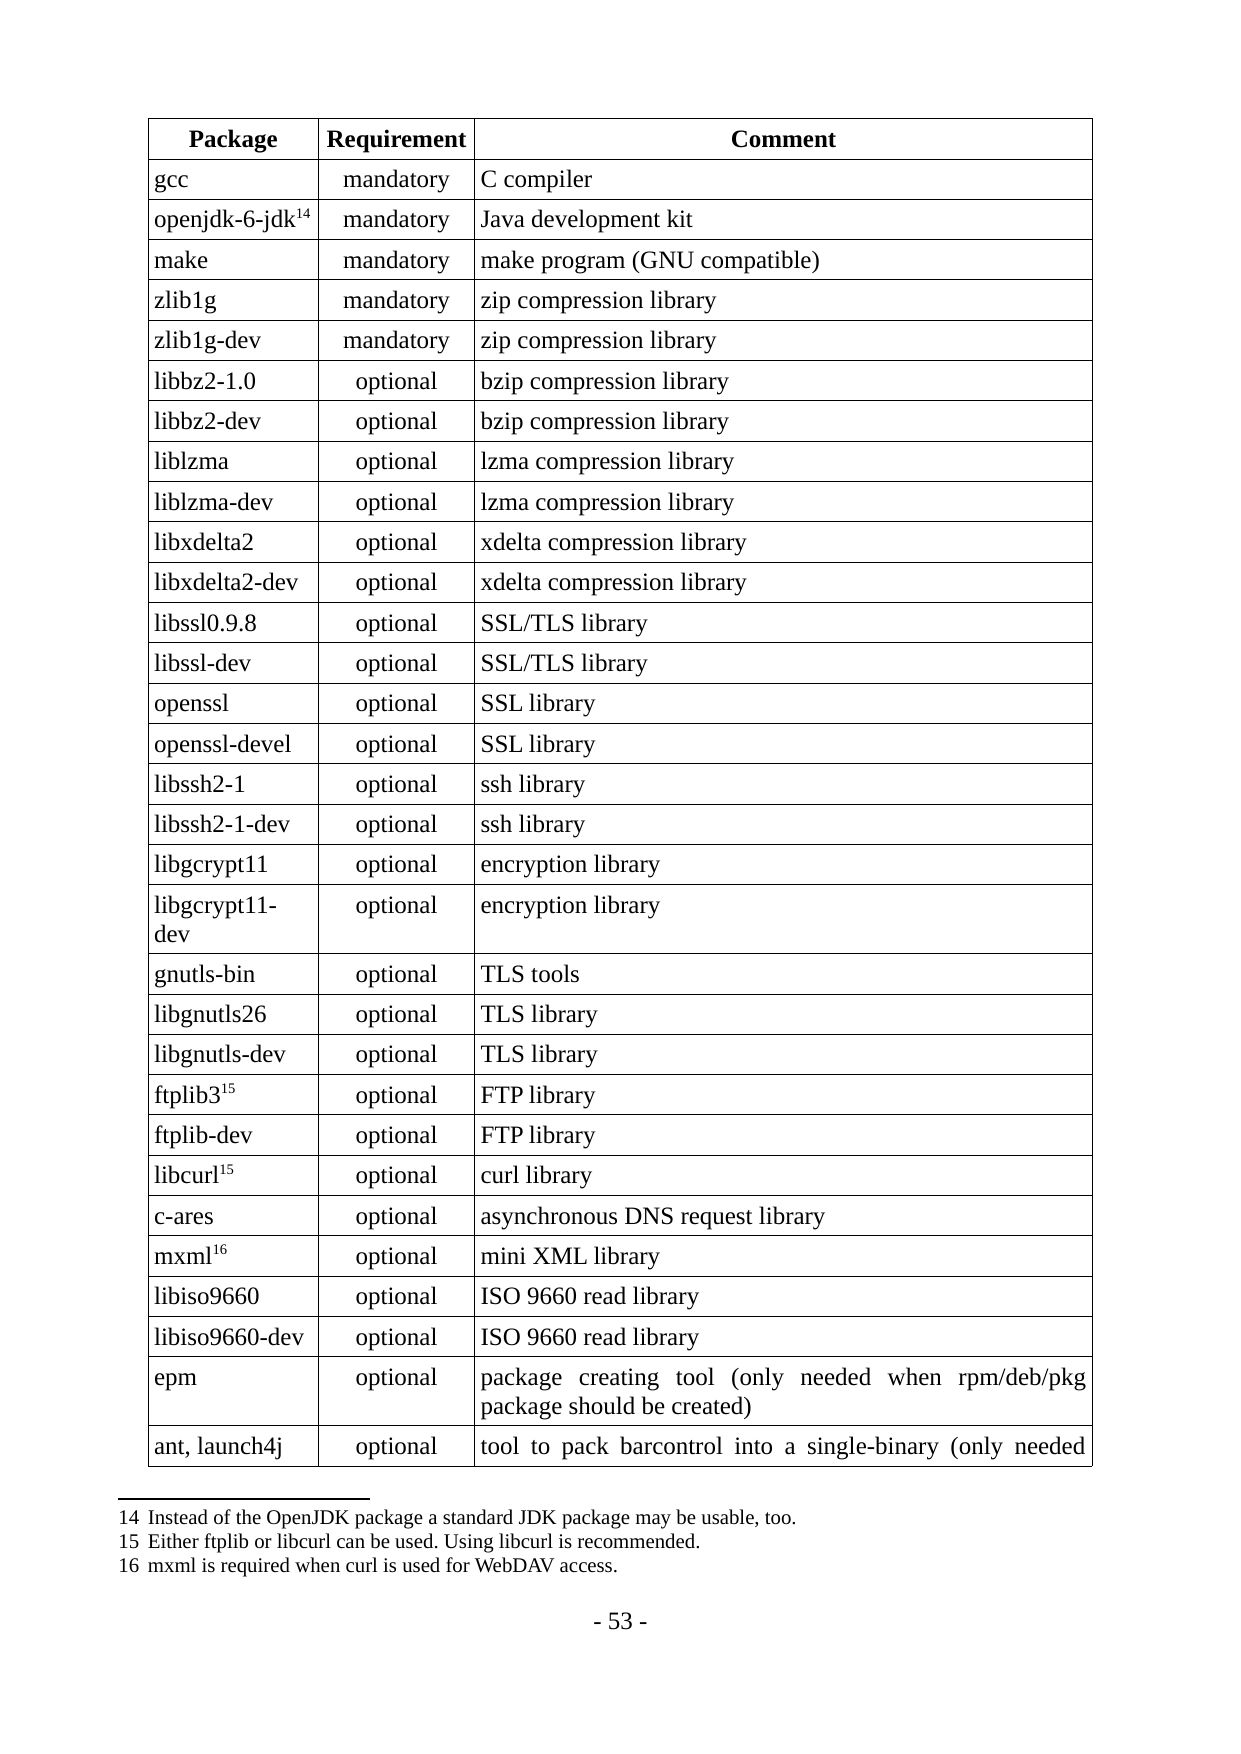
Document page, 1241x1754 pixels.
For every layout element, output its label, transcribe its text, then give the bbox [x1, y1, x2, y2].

table_cell FTP library [475, 1075, 1092, 1114]
table_cell ssh library [475, 805, 1092, 844]
table_cell optional [319, 361, 474, 400]
table_cell ISO 9660 read library [475, 1317, 1092, 1356]
table_cell lzma compression library [475, 442, 1092, 481]
table_cell libxdelta2 [149, 522, 318, 562]
table_cell libssl-dev [149, 643, 318, 682]
table_cell optional [319, 1035, 474, 1074]
table_header Package [149, 119, 318, 158]
table_cell ftplib-dev [149, 1115, 318, 1155]
table_cell optional [319, 1317, 474, 1356]
table_cell TLS library [475, 995, 1092, 1034]
table_cell xdelta compression library [475, 563, 1092, 602]
table_cell optional [319, 885, 474, 953]
table_header Comment [475, 119, 1092, 158]
table_cell optional [319, 1277, 474, 1316]
table_cell optional [319, 1115, 474, 1155]
table_cell SSL library [475, 724, 1092, 763]
table_cell liblzma [149, 442, 318, 481]
table_cell libiso9660 [149, 1277, 318, 1316]
table_cell optional [319, 764, 474, 803]
table_cell libgnutls26 [149, 995, 318, 1034]
table_cell package creating tool (only needed when rpm/deb/pkg package should be created) [475, 1357, 1092, 1425]
table_cell optional [319, 995, 474, 1034]
table_cell gcc [149, 160, 318, 199]
table_cell optional [319, 954, 474, 993]
table_cell c-ares [149, 1196, 318, 1235]
table_cell mandatory [319, 280, 474, 320]
table_cell lzma compression library [475, 482, 1092, 521]
table_cell TLS tools [475, 954, 1092, 993]
table_cell gnutls-bin [149, 954, 318, 993]
table_cell mini XML library [475, 1236, 1092, 1276]
table_cell zip compression library [475, 321, 1092, 360]
table_cell optional [319, 1196, 474, 1235]
table_cell curl library [475, 1156, 1092, 1195]
table_cell libssh2-1-dev [149, 805, 318, 844]
table_cell optional [319, 603, 474, 642]
table_cell mandatory [319, 200, 474, 239]
table_cell mandatory [319, 321, 474, 360]
table_cell libgcrypt11 [149, 845, 318, 884]
table_cell openjdk-6-jdk [149, 200, 318, 239]
table_cell optional [319, 643, 474, 682]
table_cell libgnutls-dev [149, 1035, 318, 1074]
table_cell bzip compression library [475, 361, 1092, 400]
table_cell zip compression library [475, 280, 1092, 320]
table_cell epm [149, 1357, 318, 1425]
table_cell optional [319, 724, 474, 763]
table_cell mxml [149, 1236, 318, 1276]
table_cell optional [319, 1357, 474, 1425]
table_cell C compiler [475, 160, 1092, 199]
table_cell libiso9660-dev [149, 1317, 318, 1356]
table_cell libbz2-1.0 [149, 361, 318, 400]
table_cell make program (GNU compatible) [475, 240, 1092, 279]
table_cell optional [319, 563, 474, 602]
table_cell optional [319, 482, 474, 521]
table_cell Java development kit [475, 200, 1092, 239]
table_cell libgcrypt11-dev [149, 885, 318, 953]
table_cell libxdelta2-dev [149, 563, 318, 602]
table_cell ISO 9660 read library [475, 1277, 1092, 1316]
table_cell optional [319, 401, 474, 441]
table_cell libcurl15 [149, 1156, 318, 1195]
table_cell optional [319, 845, 474, 884]
table_cell libssh2-1 [149, 764, 318, 803]
table_cell encryption library [475, 845, 1092, 884]
table_cell SSL/TLS library [475, 603, 1092, 642]
table_cell optional [319, 1426, 474, 1466]
table_cell bzip compression library [475, 401, 1092, 441]
table_cell optional [319, 805, 474, 844]
table_cell asynchronous DNS request library [475, 1196, 1092, 1235]
table_cell optional [319, 1156, 474, 1195]
table_cell optional [319, 684, 474, 723]
table_cell openssl-devel [149, 724, 318, 763]
table_cell optional [319, 442, 474, 481]
table_cell ant, launch4j [149, 1426, 318, 1466]
table_cell FTP library [475, 1115, 1092, 1155]
table_header Requirement [319, 119, 474, 158]
table_cell TLS library [475, 1035, 1092, 1074]
table_cell SSL library [475, 684, 1092, 723]
table_cell openssl [149, 684, 318, 723]
table_cell libssl0.9.8 [149, 603, 318, 642]
table_cell make [149, 240, 318, 279]
table_cell mandatory [319, 160, 474, 199]
table_cell SSL/TLS library [475, 643, 1092, 682]
table_cell optional [319, 522, 474, 562]
table_cell encryption library [475, 885, 1092, 953]
table_cell tool to pack barcontrol into a single-binary (only needed [475, 1426, 1092, 1466]
table_cell xdelta compression library [475, 522, 1092, 562]
table_cell liblzma-dev [149, 482, 318, 521]
table_cell zlib1g-dev [149, 321, 318, 360]
table_cell optional [319, 1236, 474, 1276]
table_cell optional [319, 1075, 474, 1114]
table_cell ftplib3 [149, 1075, 318, 1114]
table_cell zlib1g [149, 280, 318, 320]
table_cell ssh library [475, 764, 1092, 803]
table_cell mandatory [319, 240, 474, 279]
table_cell libbz2-dev [149, 401, 318, 441]
